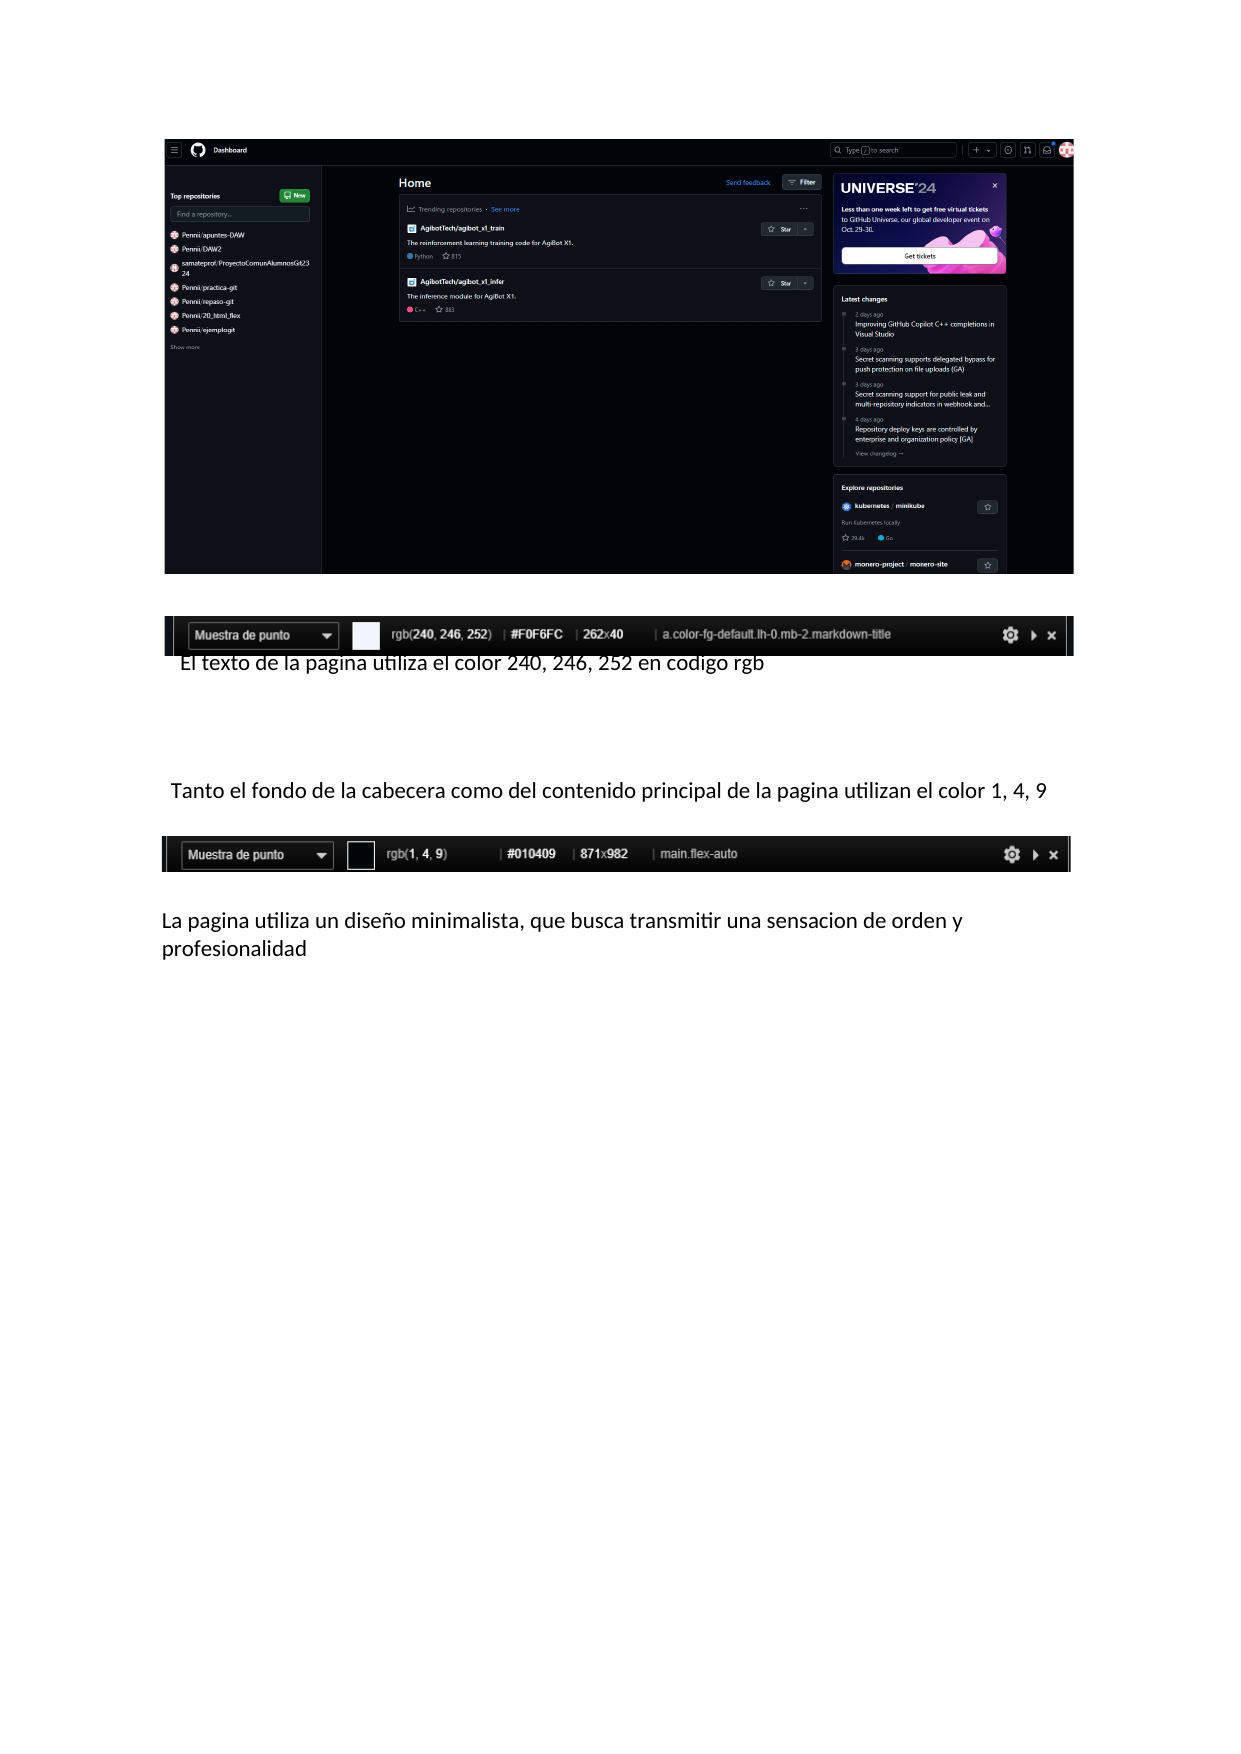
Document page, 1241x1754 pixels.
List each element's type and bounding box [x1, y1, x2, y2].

picture [164, 616, 1074, 658]
picture [161, 836, 1071, 872]
picture [164, 139, 1074, 574]
